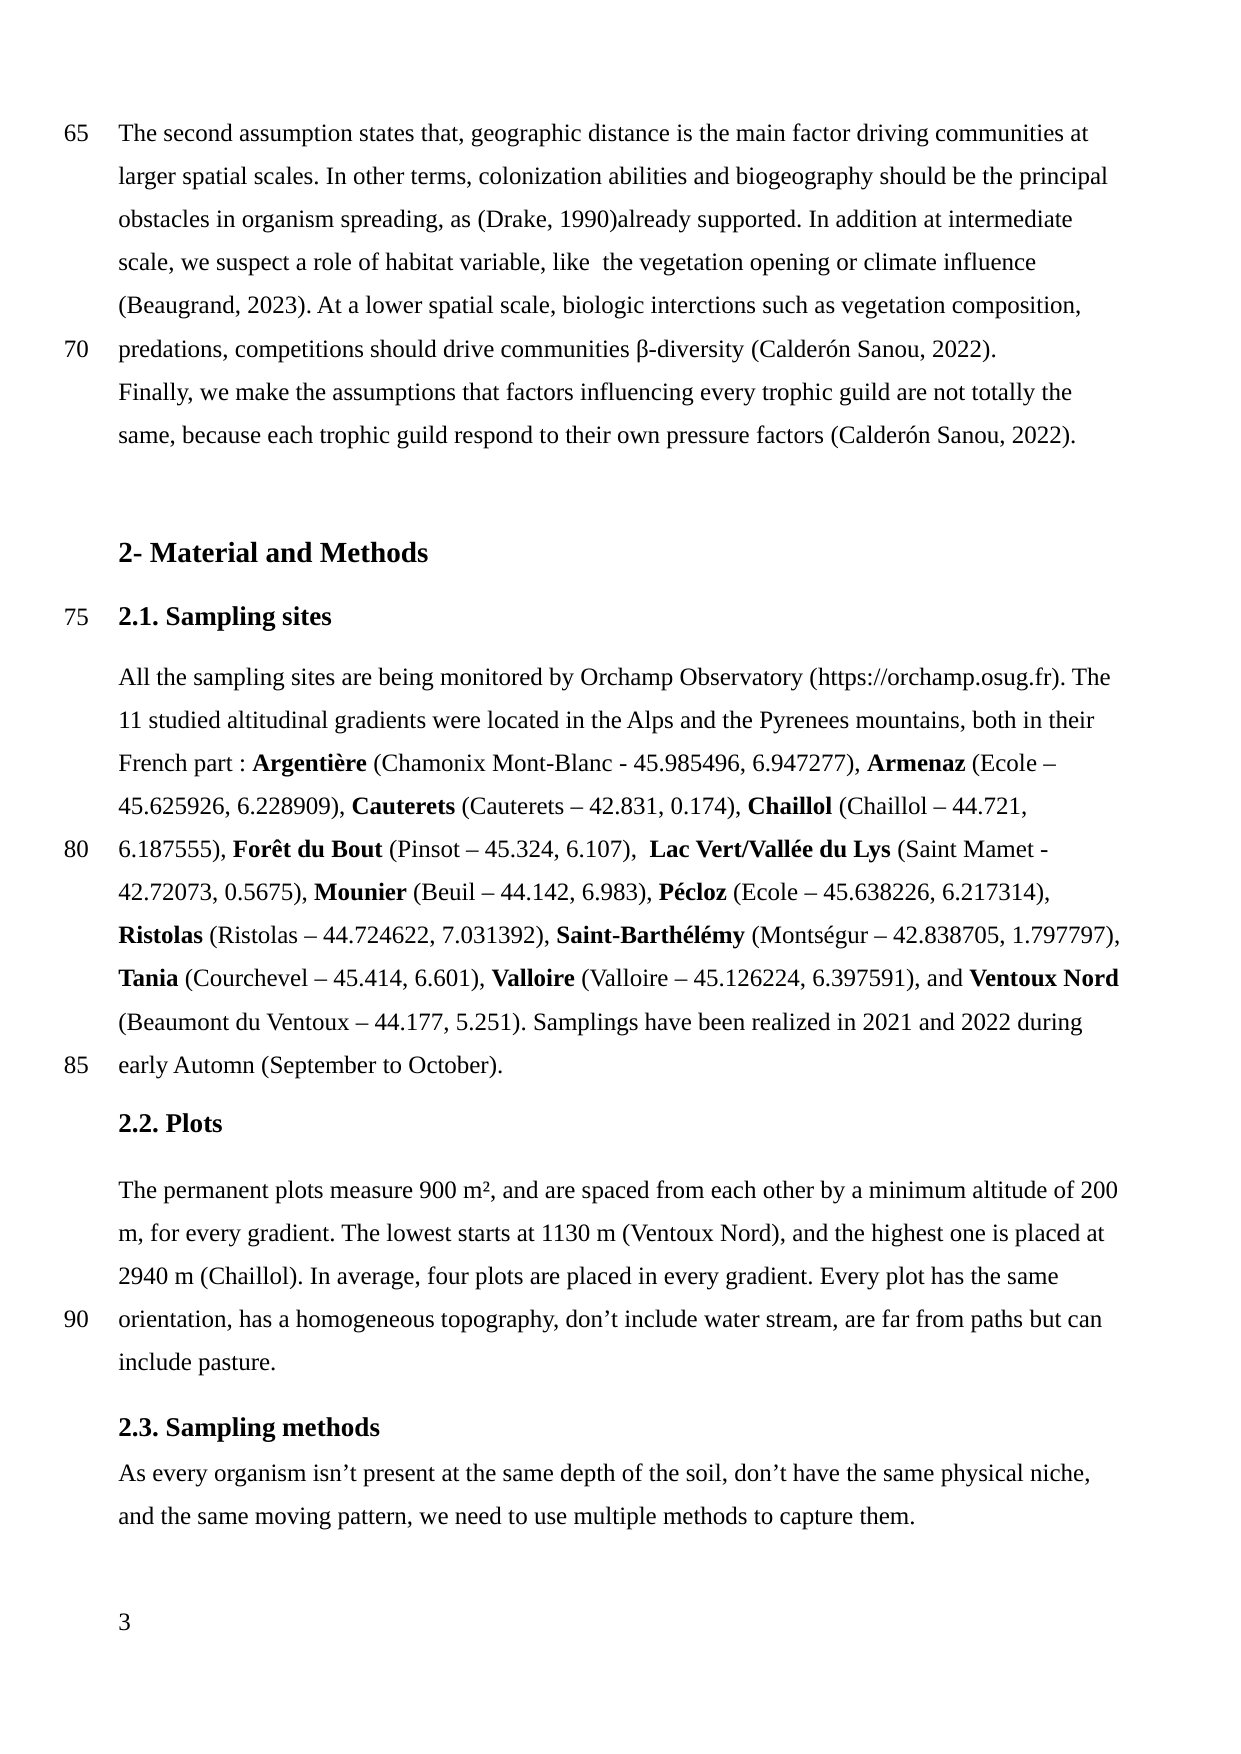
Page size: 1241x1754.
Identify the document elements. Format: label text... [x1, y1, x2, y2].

text All the sampling sites are being monitored by Orchamp Observatory (https://orchamp.osug.fr). The 11 studied altitudinal gradients were located in the Alps and the Pyrenees mountains, both in their French part : Argentière (Chamonix Mont-Blanc - 45.985496, 6.947277), Armenaz (Ecole – 45.625926, 6.228909), Cauterets (Cauterets – 42.831, 0.174), Chaillol (Chaillol – 44.721, 6.187555), Forêt du Bout (Pinsot – 45.324, 6.107), Lac Vert/Vallée du Lys (Saint Mamet - 42.72073, 0.5675), Mounier (Beuil – 44.142, 6.983), Pécloz (Ecole – 45.638226, 6.217314), Ristolas (Ristolas – 44.724622, 7.031392), Saint-Barthélémy (Montségur – 42.838705, 1.797797), Tania (Courchevel – 45.414, 6.601), Valloire (Valloire – 45.126224, 6.397591), and Ventoux Nord (Beaumont du Ventoux – 44.177, 5.251). Samplings have been realized in 2021 and 2022 during early Automn (September to October). [118, 662, 1122, 1078]
text 2.1. Sampling sites [118, 600, 1122, 631]
text 2.2. Plots [118, 1107, 1122, 1138]
subtitle 2.3. Sampling methods [118, 1411, 1122, 1442]
text As every organism isn’t present at the same depth of the soil, don’t have the same physical niche, and the same moving pattern, we need to use multiple methods to capture them. [118, 1458, 1122, 1530]
subtitle The permanent plots measure 900 m², and are spaced from each other by a minimum altitude of 200 m, for every gradient. The lowest starts at 1130 m (Ventoux Nord), and the highest one is placed at 2940 m (Chaillol). In average, four plots are placed in every gradient. Every plot has the same orientation, has a homogeneous topography, don’t include water stream, are far from paths but can include pasture. [118, 1175, 1122, 1376]
text 2- Material and Methods [118, 535, 1122, 569]
text The second assumption states that, geographic distance is the main factor driving communities at larger spatial scales. In other terms, colonization abilities and biogeography should be the principal obstacles in organism spreading, as (Drake, 1990)already supported. In addition at intermediate scale, we suspect a role of habitat variable, like the vegetation opening or climate influence (Beaugrand, 2023). At a lower spatial scale, biologic interctions such as vegetation composition, predations, competitions should drive communities β-diversity (Calderón Sanou, 2022). Finally, we make the assumptions that factors influencing every trophic guild are not totally the same, because each trophic guild respond to their own pressure factors (Calderón Sanou, 2022). [118, 118, 1122, 449]
